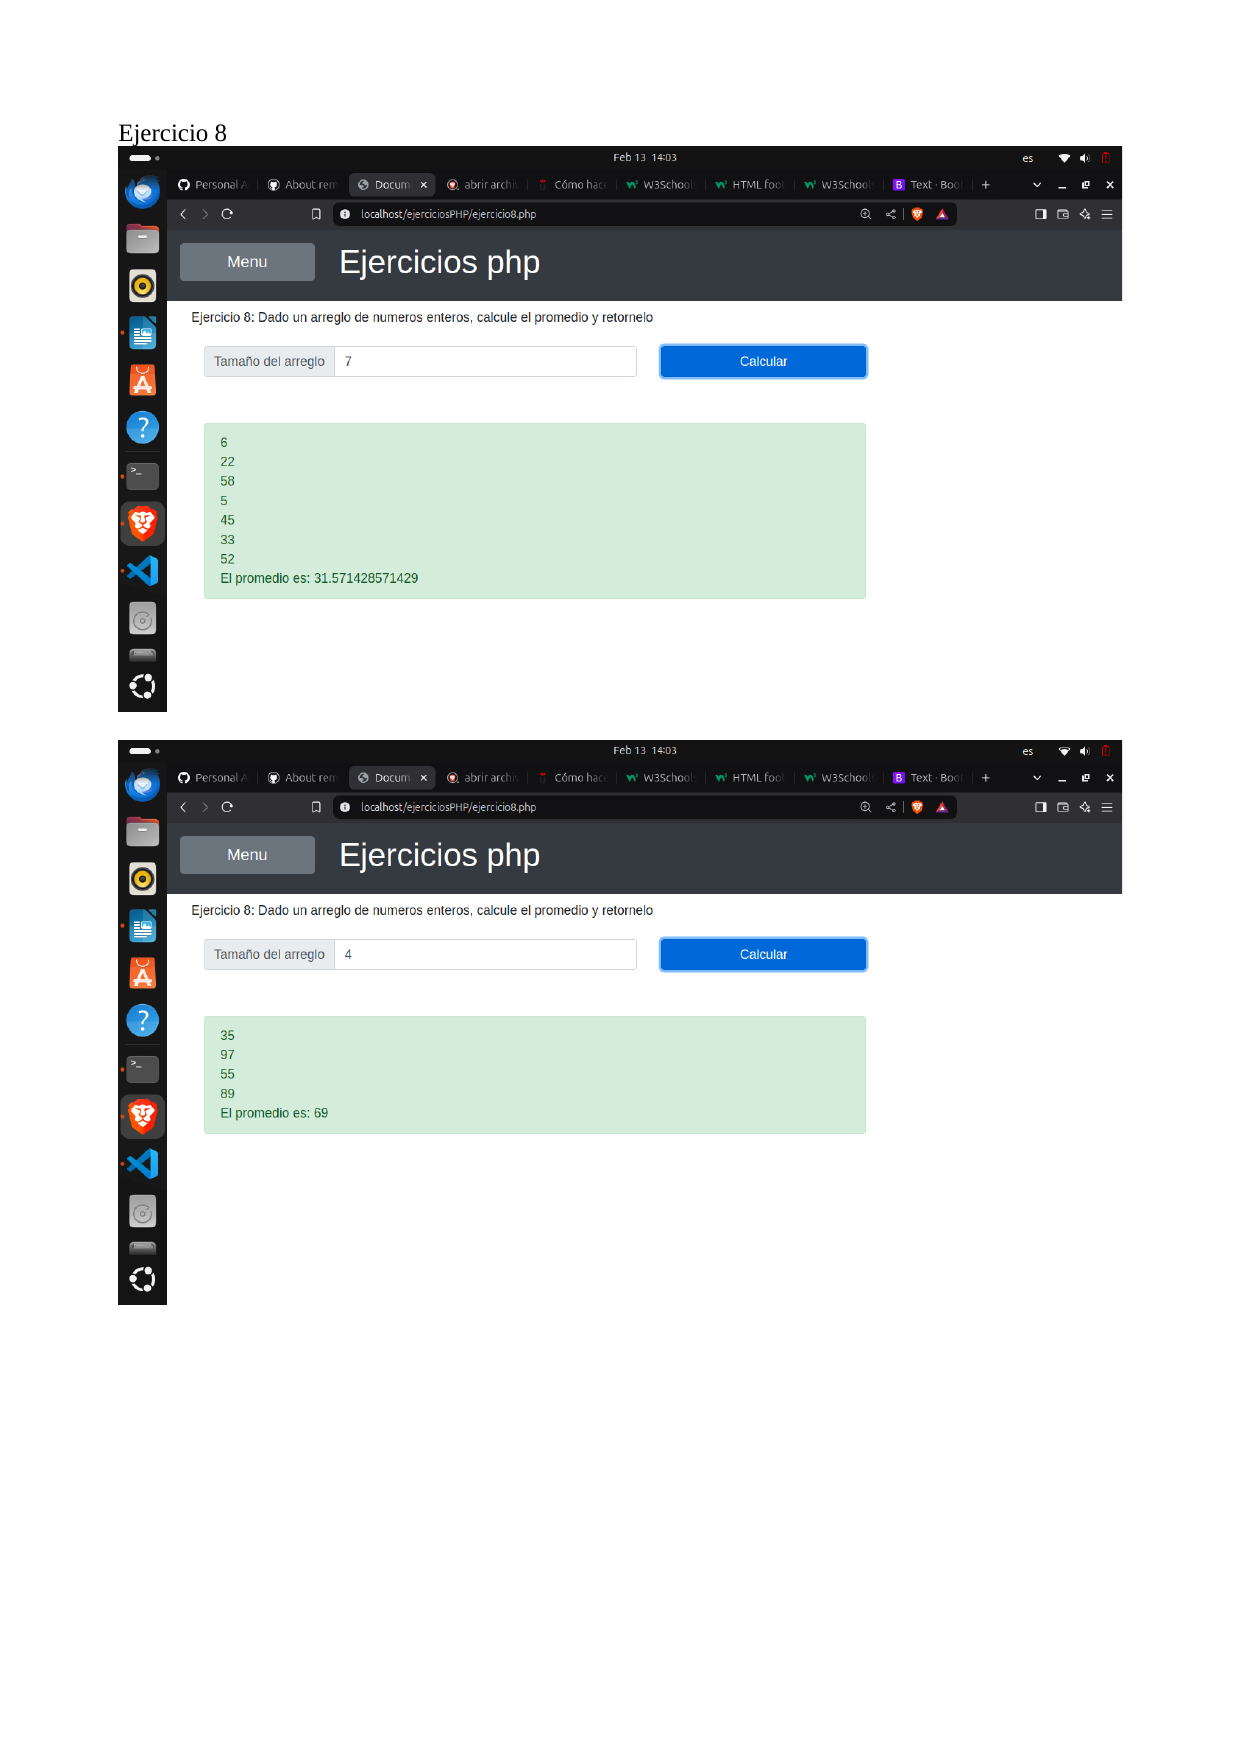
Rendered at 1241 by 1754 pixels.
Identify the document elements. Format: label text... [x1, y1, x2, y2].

text Ejercicio 8 [118, 118, 1122, 146]
picture [118, 740, 1123, 1305]
picture [118, 146, 1123, 712]
